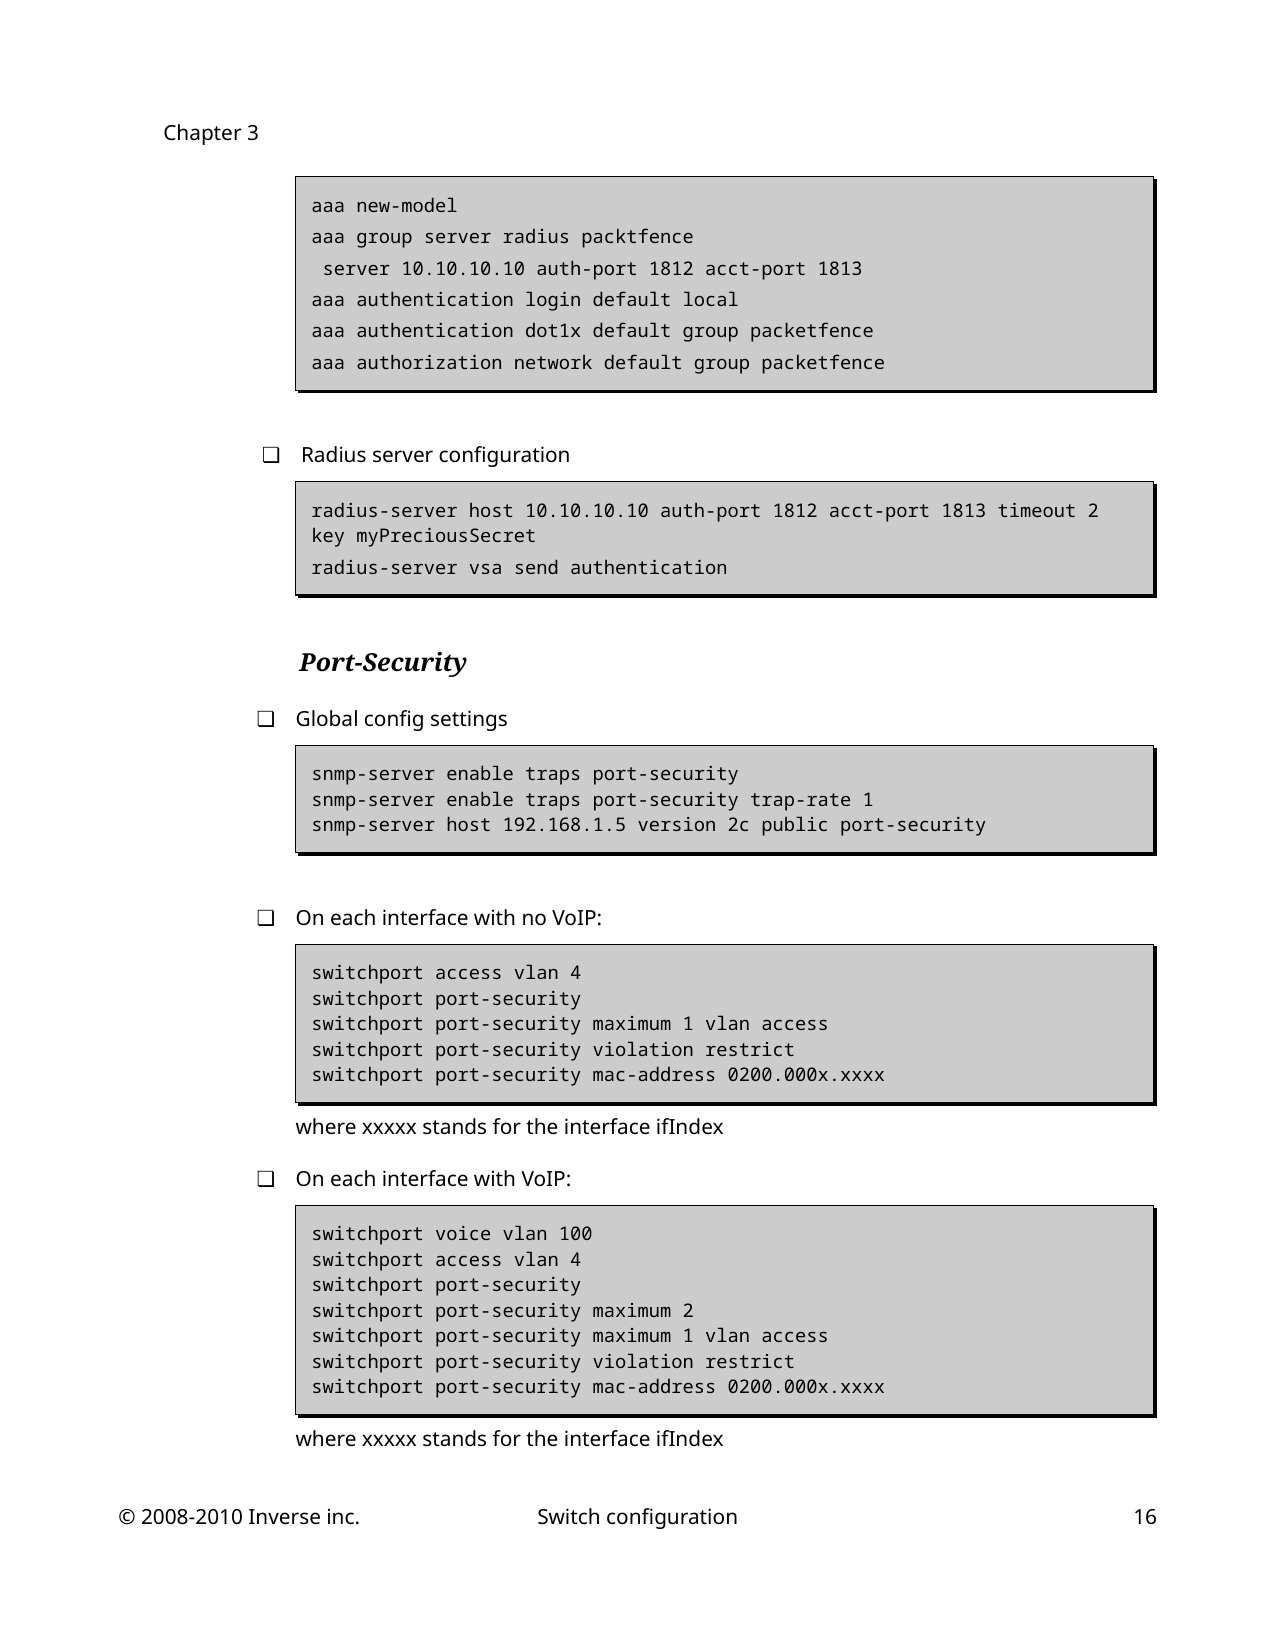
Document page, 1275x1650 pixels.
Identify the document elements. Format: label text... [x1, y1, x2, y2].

subtitle Port-Security [262, 645, 1157, 679]
list ❏ Global config settings [256, 704, 1157, 732]
text where xxxxx stands for the interface ifIndex [295, 1112, 1157, 1140]
list ❏ Radius server configuration [262, 440, 1157, 469]
text switchport voice vlan 100 switchport access vlan 4 switchport port-security switchport port-security maximum 2 switchport port-security maximum 1 vlan access switchport port-security violation restrict switchport port-security mac-address 0200.000x.xxxx [296, 1206, 1153, 1414]
text radius-server vsa send authentication [296, 538, 1153, 594]
text server 10.10.10.10 auth-port 1812 acct-port 1813 [296, 239, 1153, 270]
list ❏ On each interface with no VoIP: [256, 903, 1157, 931]
text aaa authentication login default local [296, 270, 1153, 302]
text radius-server host 10.10.10.10 auth-port 1812 acct-port 1813 timeout 2 key myPreciousSecret [296, 482, 1153, 538]
list ❏ On each interface with VoIP: [256, 1164, 1157, 1192]
text switchport access vlan 4 switchport port-security switchport port-security maximum 1 vlan access switchport port-security violation restrict switchport port-security mac-address 0200.000x.xxxx [296, 945, 1153, 1102]
text aaa authorization network default group packetfence [296, 333, 1153, 390]
text where xxxxx stands for the interface ifIndex [295, 1424, 1157, 1452]
text aaa authentication dot1x default group packetfence [296, 302, 1153, 333]
text aaa group server radius packtfence [296, 207, 1153, 239]
text aaa new-model [296, 177, 1153, 207]
text snmp-server enable traps port-security snmp-server enable traps port-security trap-rate 1 snmp-server host 192.168.1.5 version 2c public port-security [296, 746, 1153, 852]
